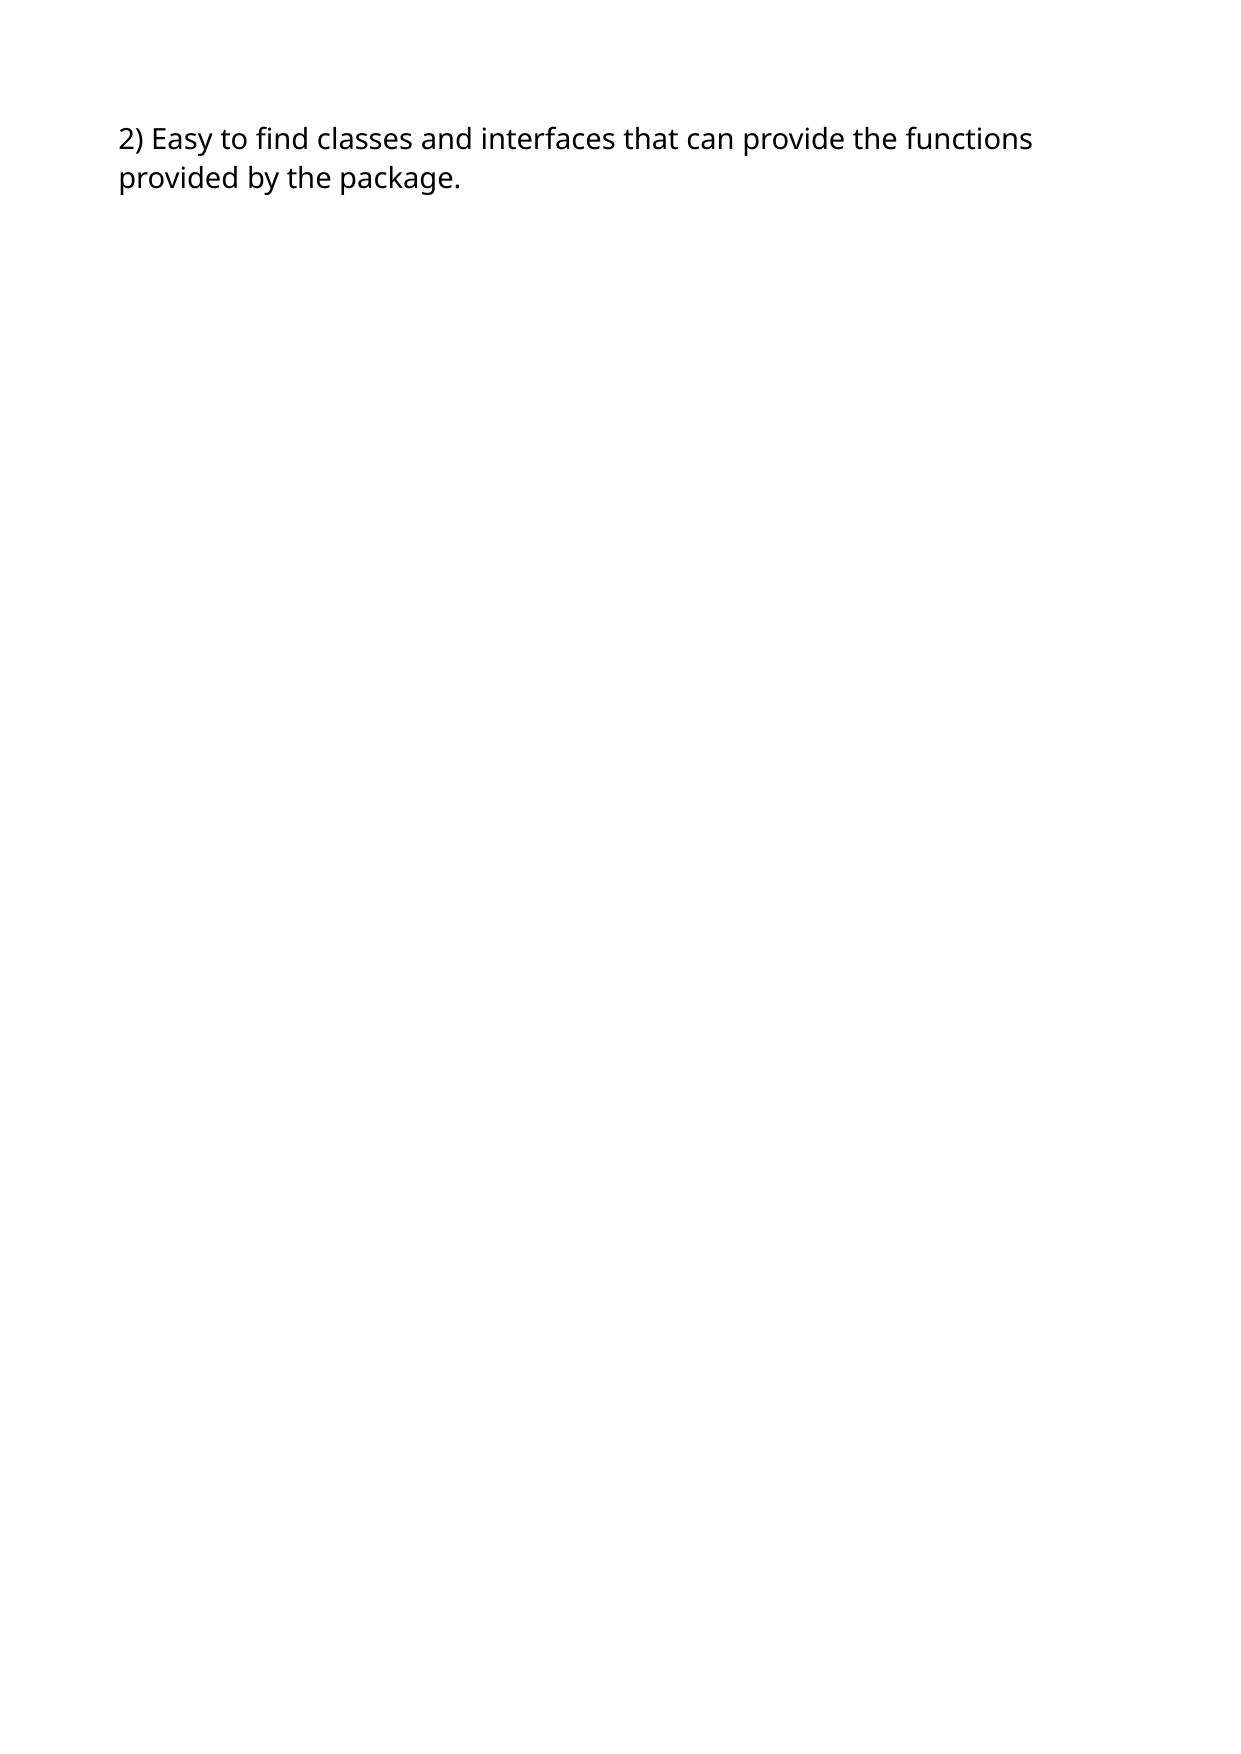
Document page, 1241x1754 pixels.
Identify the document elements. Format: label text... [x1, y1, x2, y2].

text 2) Easy to find classes and interfaces that can provide the functions provided by the package. [118, 118, 1122, 197]
